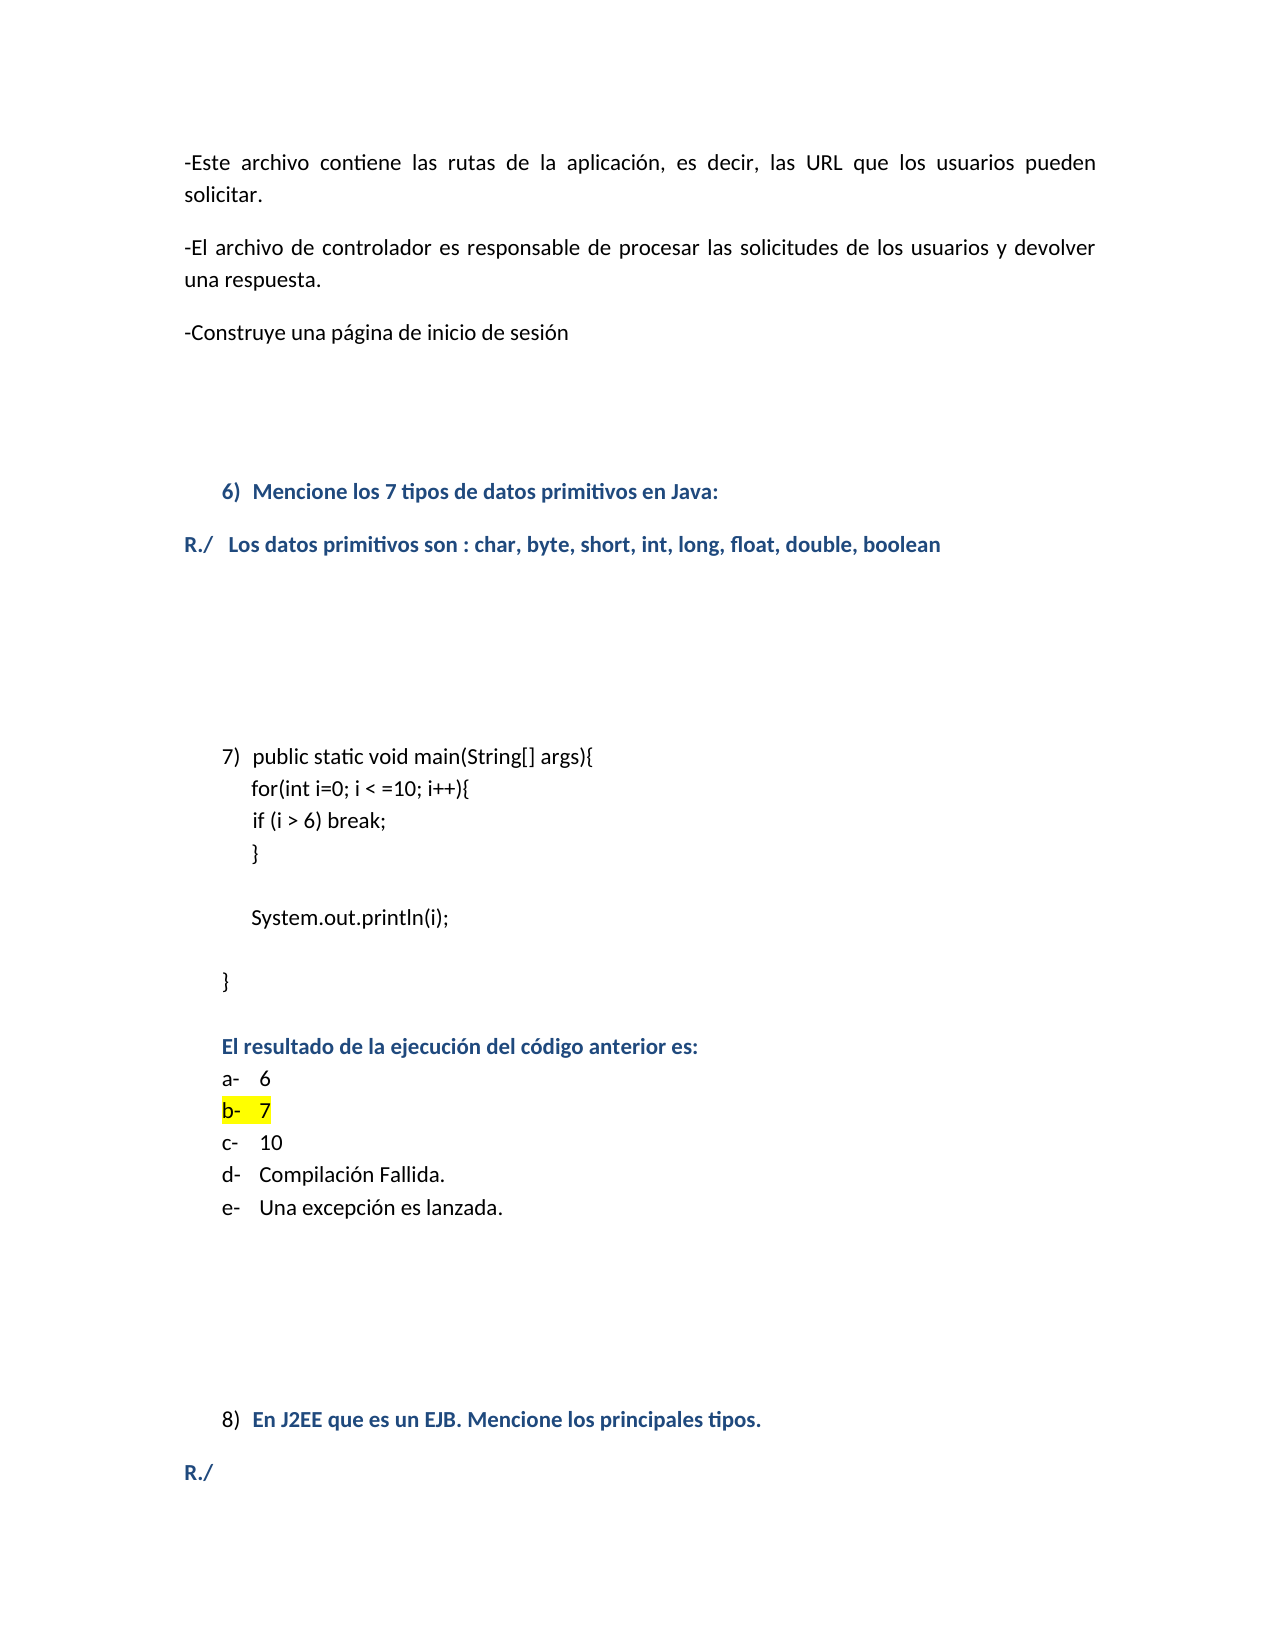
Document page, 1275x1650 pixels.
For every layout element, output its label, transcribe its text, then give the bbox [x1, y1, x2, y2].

list public static void main(String[] args){ [222, 742, 1098, 770]
list Compilación Fallida. [222, 1161, 1098, 1189]
list 10 [222, 1128, 1098, 1156]
text System.out.println(i); [251, 903, 1098, 931]
list 7 [222, 1096, 1098, 1124]
text } [251, 839, 1098, 867]
list En J2EE que es un EJB. Mencione los principales tipos. [222, 1405, 1098, 1433]
list Mencione los 7 tipos de datos primitivos en Java: [222, 477, 1098, 505]
text -El archivo de controlador es responsable de procesar las solicitudes de los usuarios y devolver una respuesta. [184, 233, 1098, 293]
text -Este archivo contiene las rutas de la aplicación, es decir, las URL que los usuarios pueden solicitar. [184, 148, 1098, 208]
list 6 [222, 1064, 1098, 1092]
list Una excepción es lanzada. [222, 1193, 1098, 1221]
text for(int i=0; i < =10; i++){ [251, 774, 1098, 802]
text } [222, 967, 1098, 996]
text R./ Los datos primitivos son : char, byte, short, int, long, float, double, boolean [184, 530, 1098, 558]
text if (i > 6) break; [251, 807, 1098, 834]
text R./ [184, 1458, 1098, 1486]
text El resultado de la ejecución del código anterior es: [222, 1032, 1098, 1060]
text -Construye una página de inicio de sesión [184, 318, 1098, 346]
